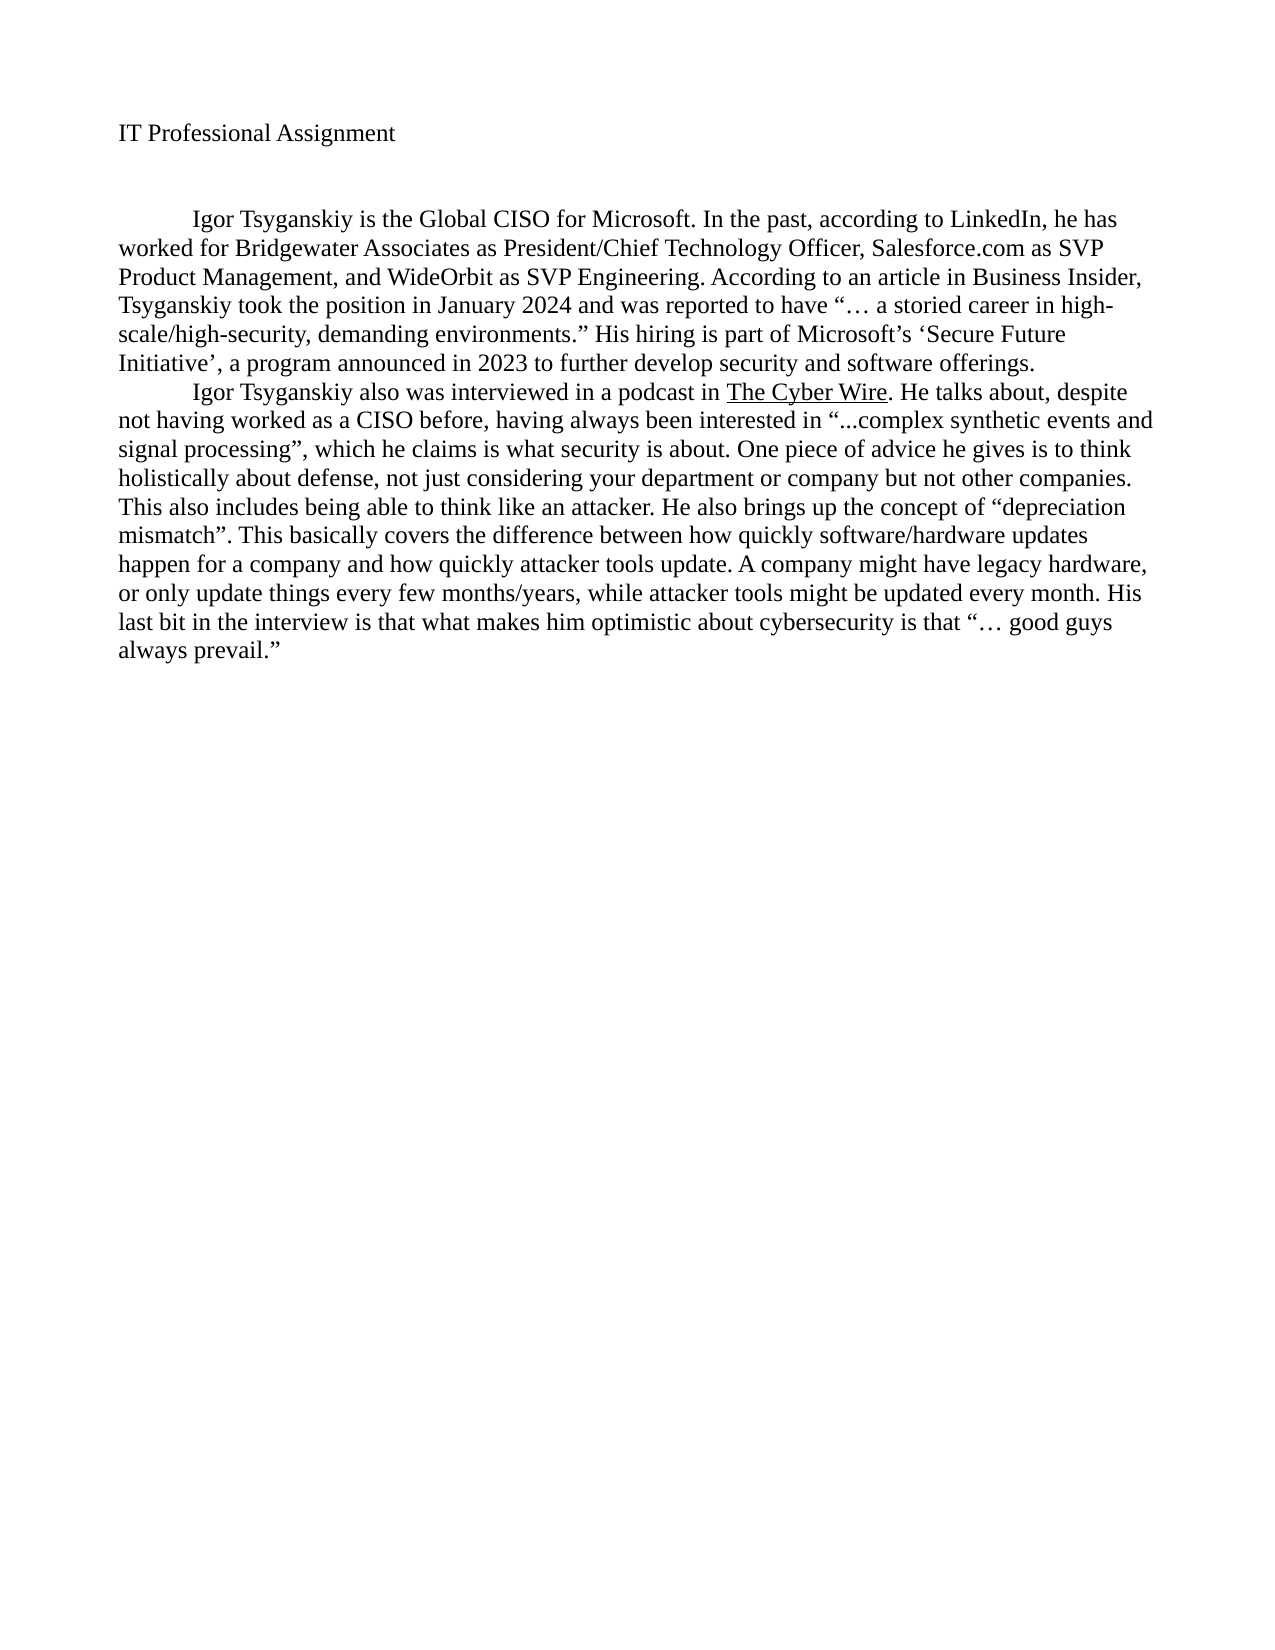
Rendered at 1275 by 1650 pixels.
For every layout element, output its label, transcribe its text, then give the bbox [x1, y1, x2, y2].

text IT Professional Assignment [118, 118, 1157, 147]
text Igor Tsyganskiy is the Global CISO for Microsoft. In the past, according to LinkedIn, he has worked for Bridgewater Associates as President/Chief Technology Officer, Salesforce.com as SVP Product Management, and WideOrbit as SVP Engineering. According to an article in Business Insider, Tsyganskiy took the position in January 2024 and was reported to have “… a storied career in high-scale/high-security, demanding environments.” His hiring is part of Microsoft’s ‘Secure Future Initiative’, a program announced in 2023 to further develop security and software offerings. [118, 204, 1157, 377]
text Igor Tsyganskiy also was interviewed in a podcast in The Cyber Wire. He talks about, despite not having worked as a CISO before, having always been interested in “...complex synthetic events and signal processing”, which he claims is what security is about. One piece of advice he gives is to think holistically about defense, not just considering your department or company but not other companies. This also includes being able to think like an attacker. He also brings up the concept of “depreciation mismatch”. This basically covers the difference between how quickly software/hardware updates happen for a company and how quickly attacker tools update. A company might have legacy hardware, or only update things every few months/years, while attacker tools might be updated every month. His last bit in the interview is that what makes him optimistic about cybersecurity is that “… good guys always prevail.” [118, 377, 1157, 664]
